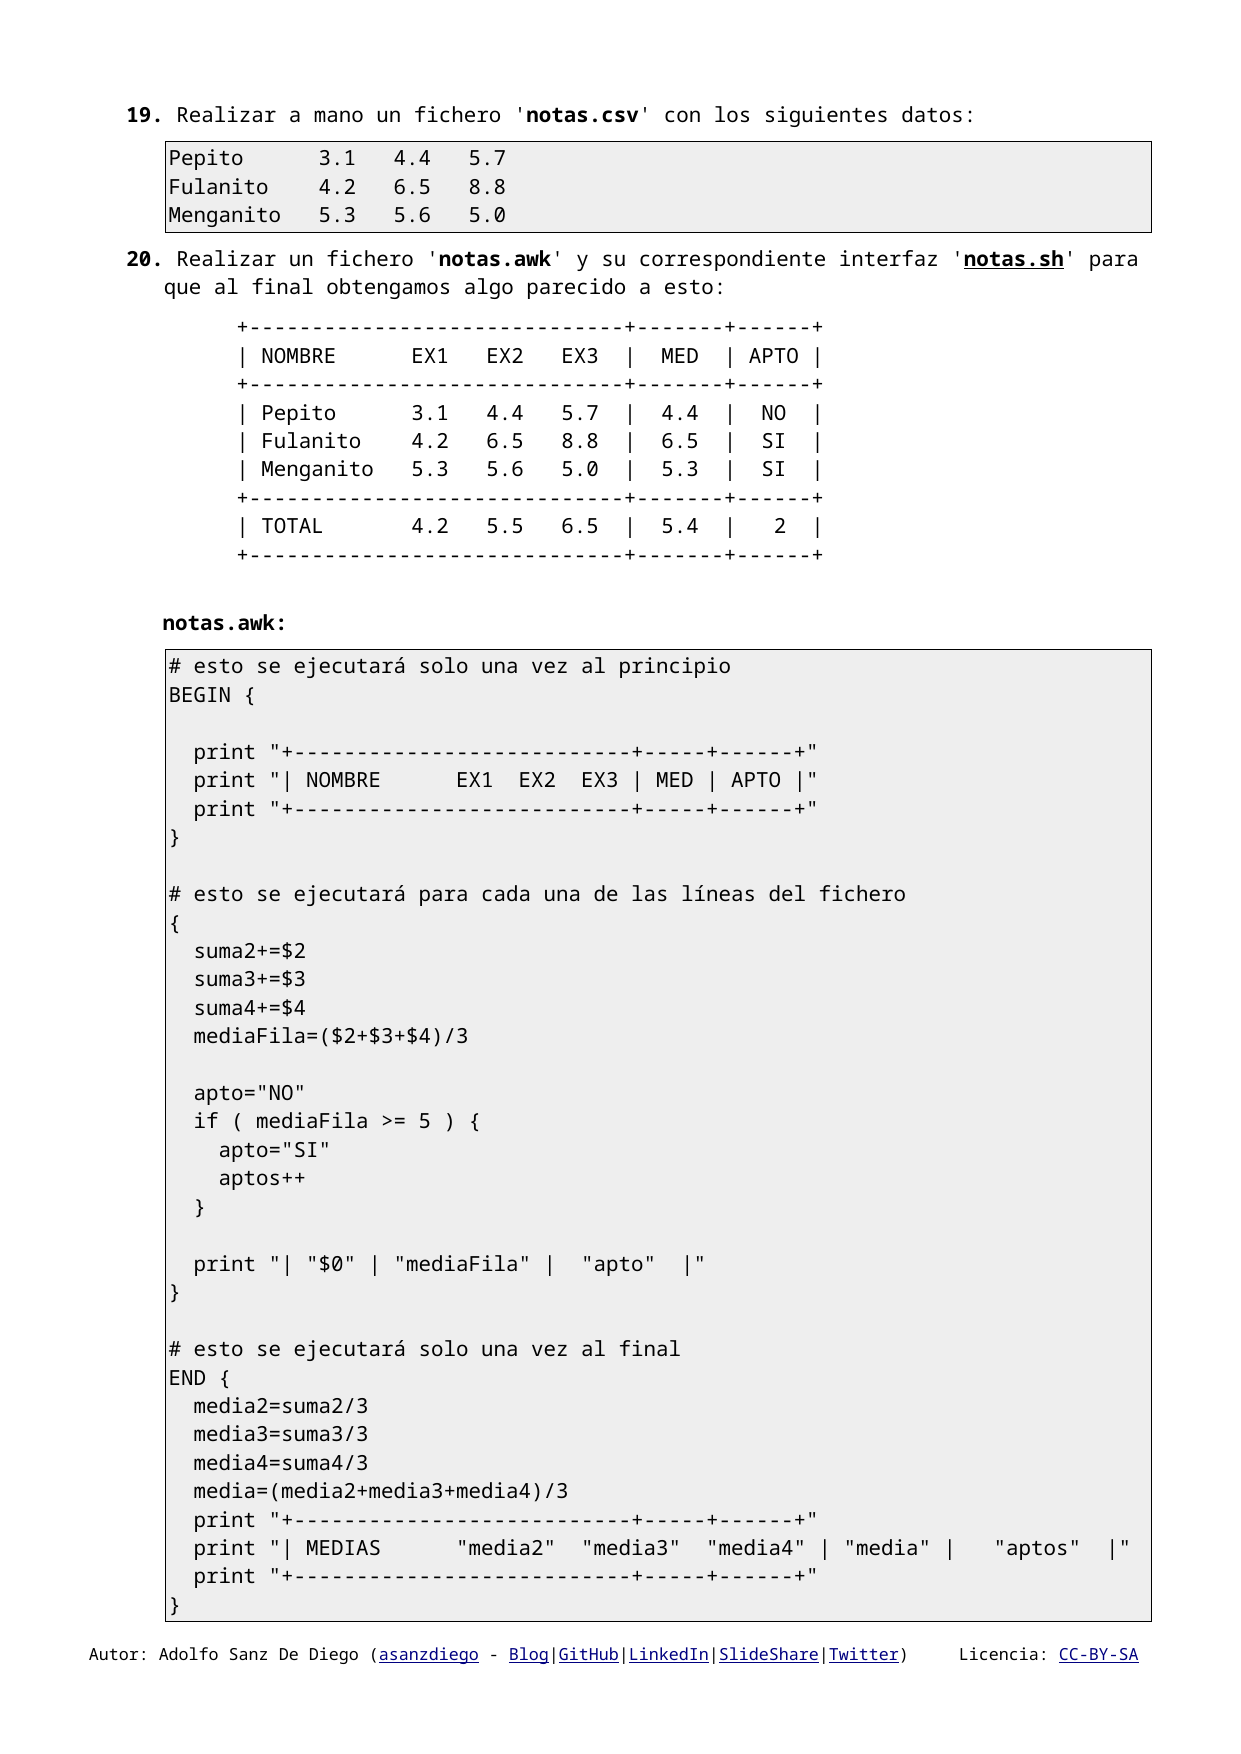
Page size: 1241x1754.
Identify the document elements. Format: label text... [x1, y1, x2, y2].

text print "| "$0" | "mediaFila" | "apto" |" [166, 1246, 1151, 1274]
text # esto se ejecutará para cada una de las líneas del fichero [166, 876, 1151, 904]
text Pepito 3.1 4.4 5.7 [166, 142, 1151, 169]
text apto="SI" [166, 1132, 1151, 1161]
text media4=suma4/3 [166, 1445, 1151, 1473]
text print "| MEDIAS "media2" "media3" "media4" | "media" | "aptos" |" [166, 1530, 1151, 1559]
list Realizar a mano un fichero 'notas.csv' con los siguientes datos: [126, 100, 1152, 129]
text +------------------------------+-------+------+ [236, 369, 1152, 398]
text apto="NO" [166, 1075, 1151, 1104]
text # esto se ejecutará solo una vez al principio [166, 650, 1151, 677]
text # esto se ejecutará solo una vez al final [166, 1331, 1151, 1359]
text Fulanito 4.2 6.5 8.8 [166, 169, 1151, 197]
text print "+---------------------------+-----+------+" [166, 1559, 1151, 1587]
text +------------------------------+-------+------+ [236, 483, 1152, 511]
text Menganito 5.3 5.6 5.0 [166, 197, 1151, 232]
text media3=suma3/3 [166, 1416, 1151, 1445]
text END { [166, 1359, 1151, 1388]
text BEGIN { [166, 677, 1151, 706]
text print "| NOMBRE EX1 EX2 EX3 | MED | APTO |" [166, 762, 1151, 791]
text notas.awk: [162, 608, 1152, 637]
list Realizar un fichero 'notas.awk' y su correspondiente interfaz 'notas.sh' para que al final obtengamos algo parecido a esto: [126, 244, 1152, 301]
text | NOMBRE EX1 EX2 EX3 | MED | APTO | [236, 341, 1152, 369]
text +------------------------------+-------+------+ [236, 540, 1152, 568]
text | Fulanito 4.2 6.5 8.8 | 6.5 | SI | [236, 426, 1152, 454]
text print "+---------------------------+-----+------+" [166, 734, 1151, 762]
text } [166, 1587, 1151, 1621]
text suma3+=$3 [166, 961, 1151, 990]
text print "+---------------------------+-----+------+" [166, 791, 1151, 819]
text } [166, 819, 1151, 848]
text media=(media2+media3+media4)/3 [166, 1473, 1151, 1502]
text | TOTAL 4.2 5.5 6.5 | 5.4 | 2 | [236, 511, 1152, 540]
text aptos++ [166, 1161, 1151, 1189]
text suma2+=$2 [166, 933, 1151, 961]
text print "+---------------------------+-----+------+" [166, 1502, 1151, 1530]
text } [166, 1189, 1151, 1217]
text | Pepito 3.1 4.4 5.7 | 4.4 | NO | [236, 398, 1152, 426]
text { [166, 904, 1151, 933]
text media2=suma2/3 [166, 1388, 1151, 1416]
text mediaFila=($2+$3+$4)/3 [166, 1018, 1151, 1047]
text | Menganito 5.3 5.6 5.0 | 5.3 | SI | [236, 454, 1152, 483]
text } [166, 1274, 1151, 1303]
text suma4+=$4 [166, 990, 1151, 1018]
text if ( mediaFila >= 5 ) { [166, 1104, 1151, 1132]
text +------------------------------+-------+------+ [236, 312, 1152, 341]
